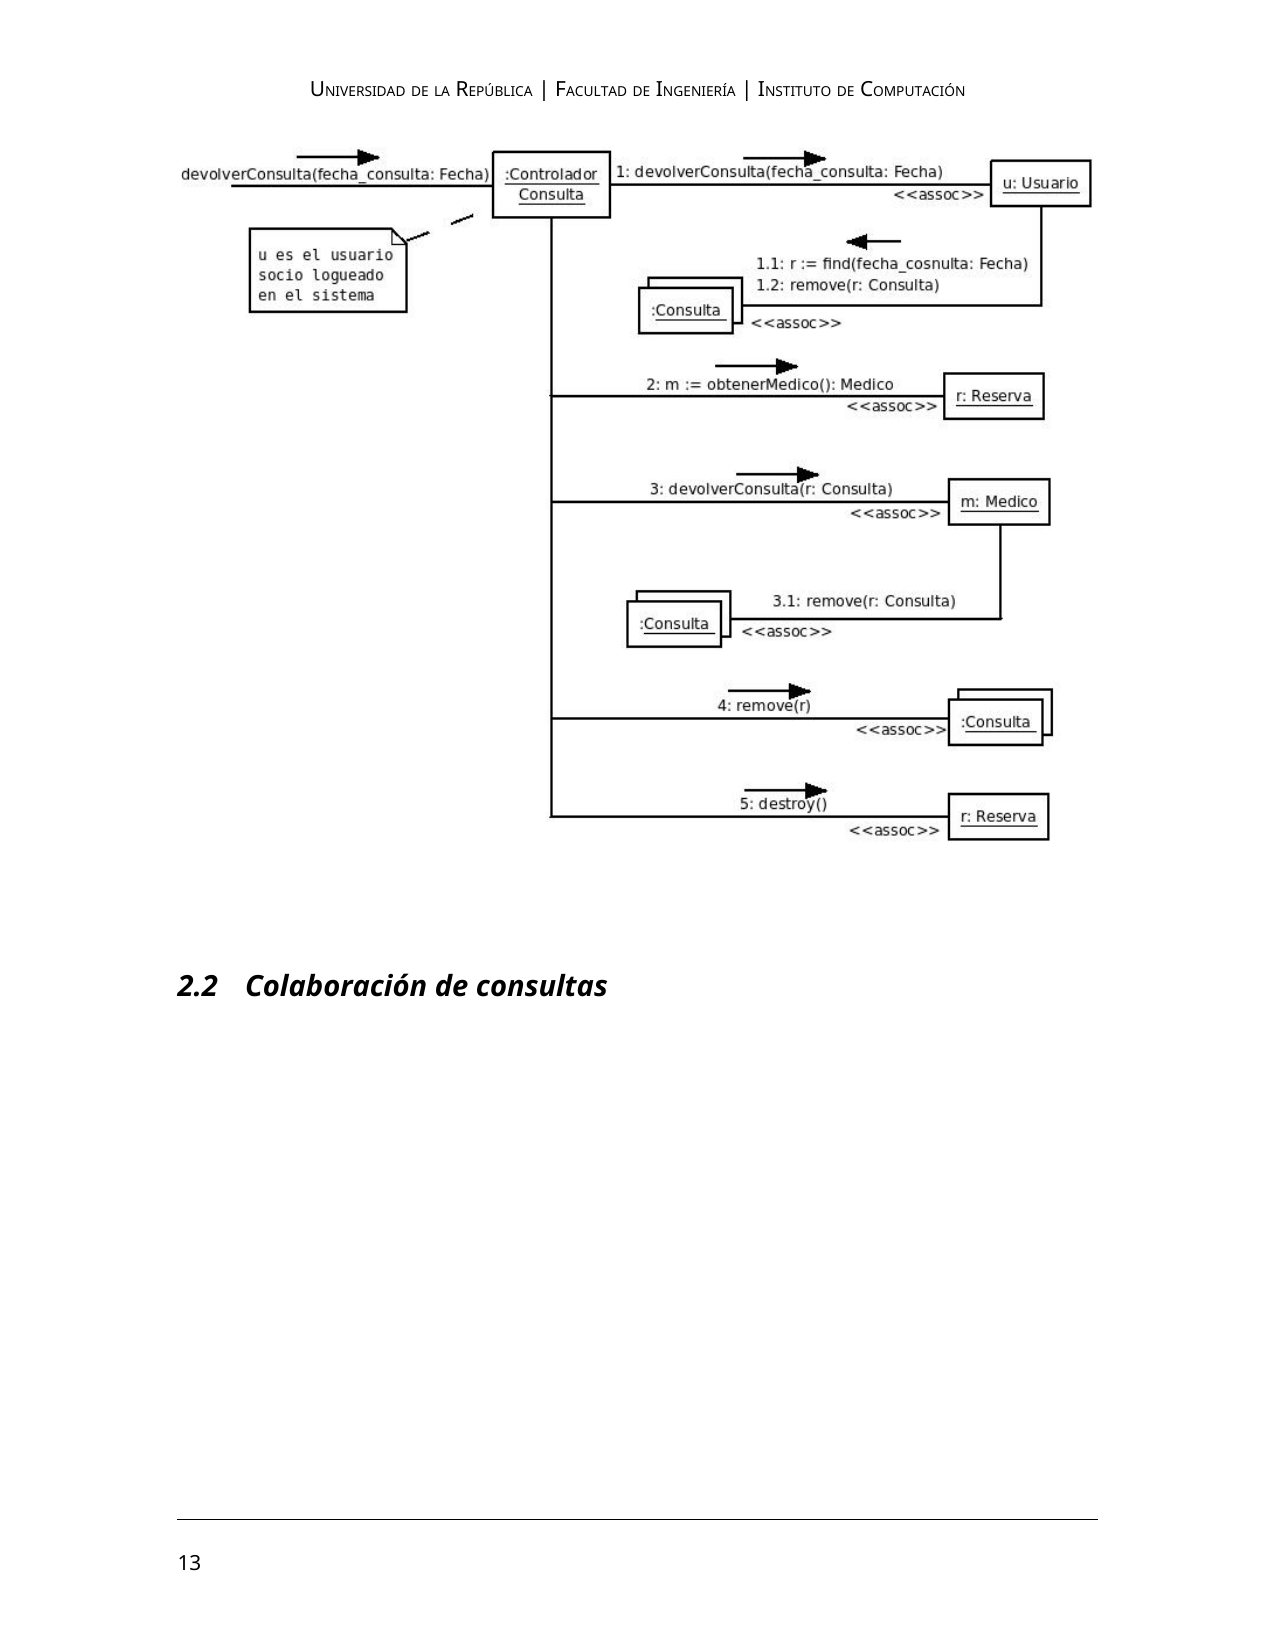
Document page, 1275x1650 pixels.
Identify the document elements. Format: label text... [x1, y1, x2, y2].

picture [181, 147, 1094, 842]
subtitle Colaboración de consultas [177, 966, 1098, 1005]
